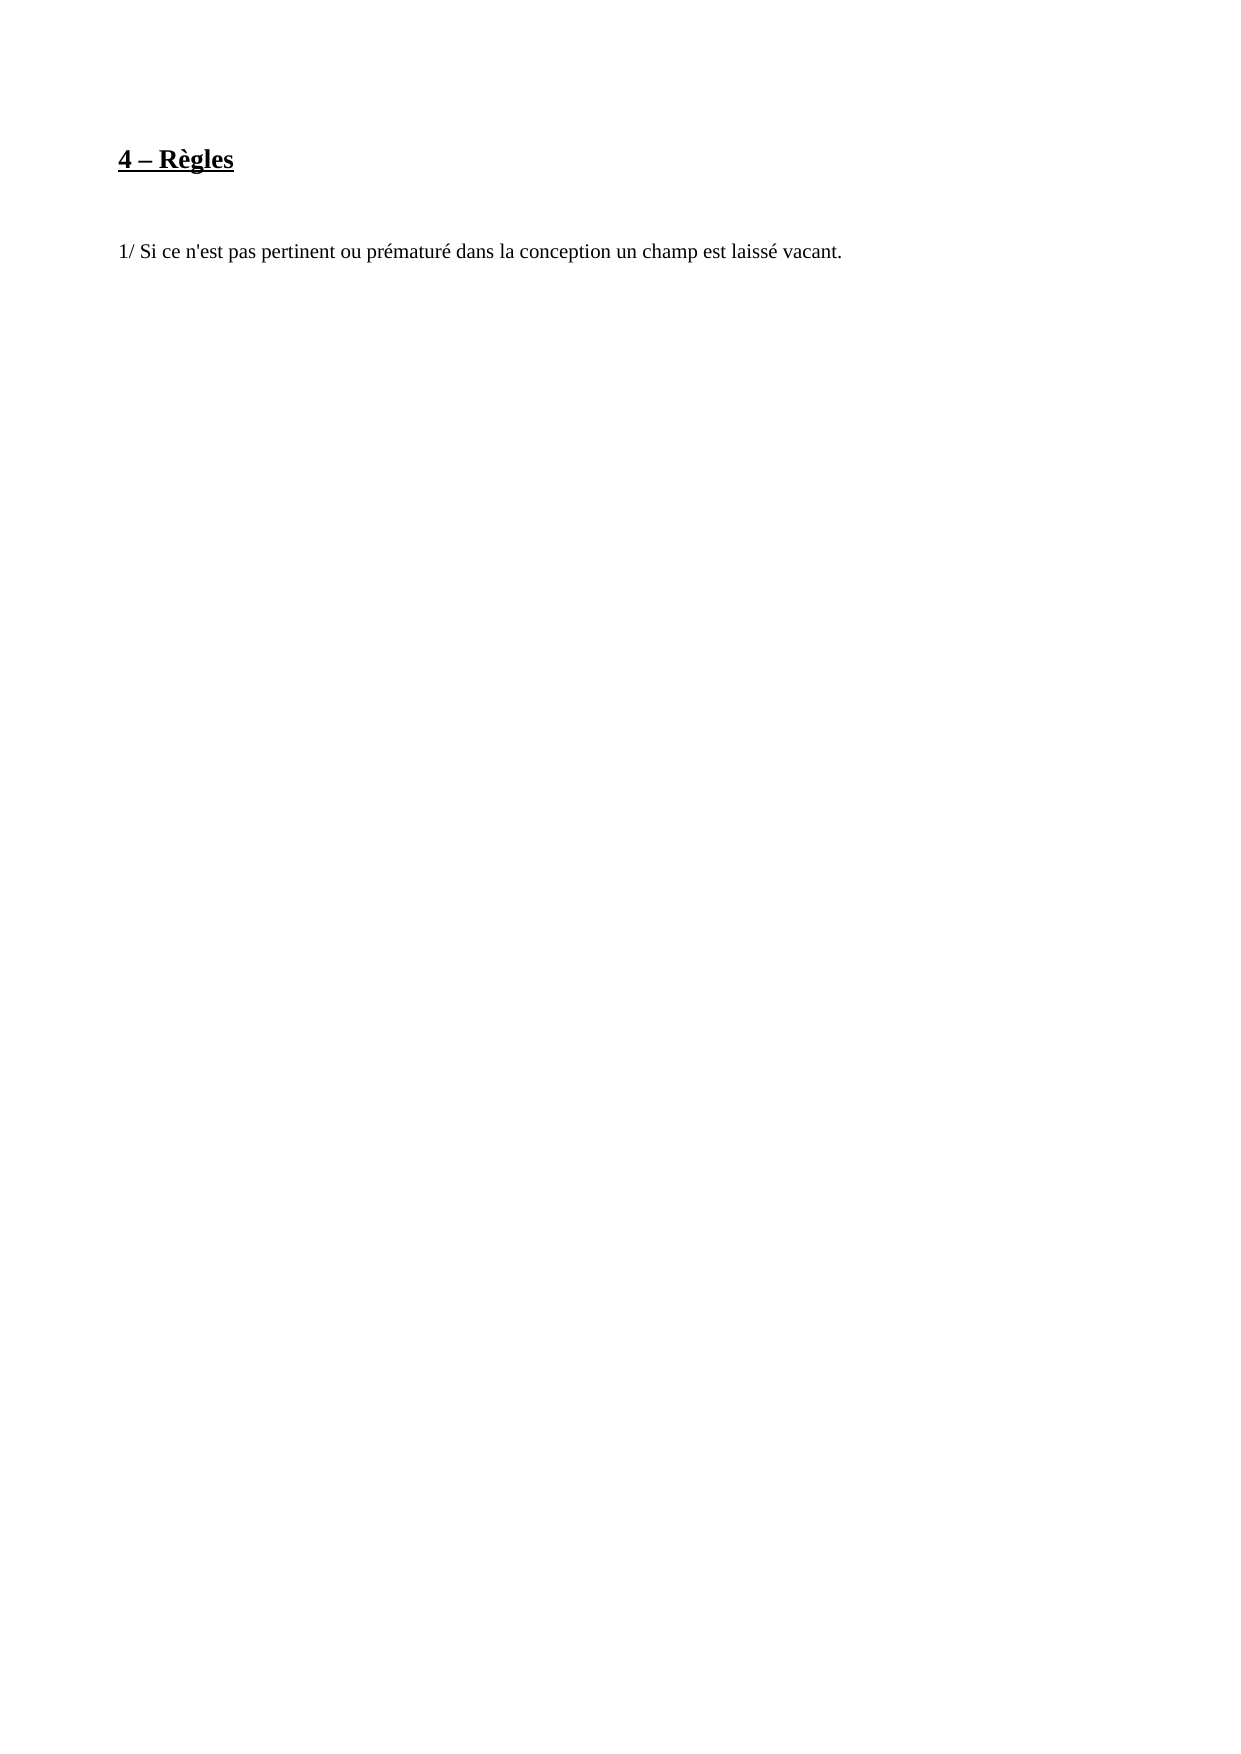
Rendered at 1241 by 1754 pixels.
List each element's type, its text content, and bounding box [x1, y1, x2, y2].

subtitle 4 – Règles [118, 143, 1122, 174]
text 1/ Si ce n'est pas pertinent ou prématuré dans la conception un champ est laissé vacant. [118, 239, 1122, 263]
